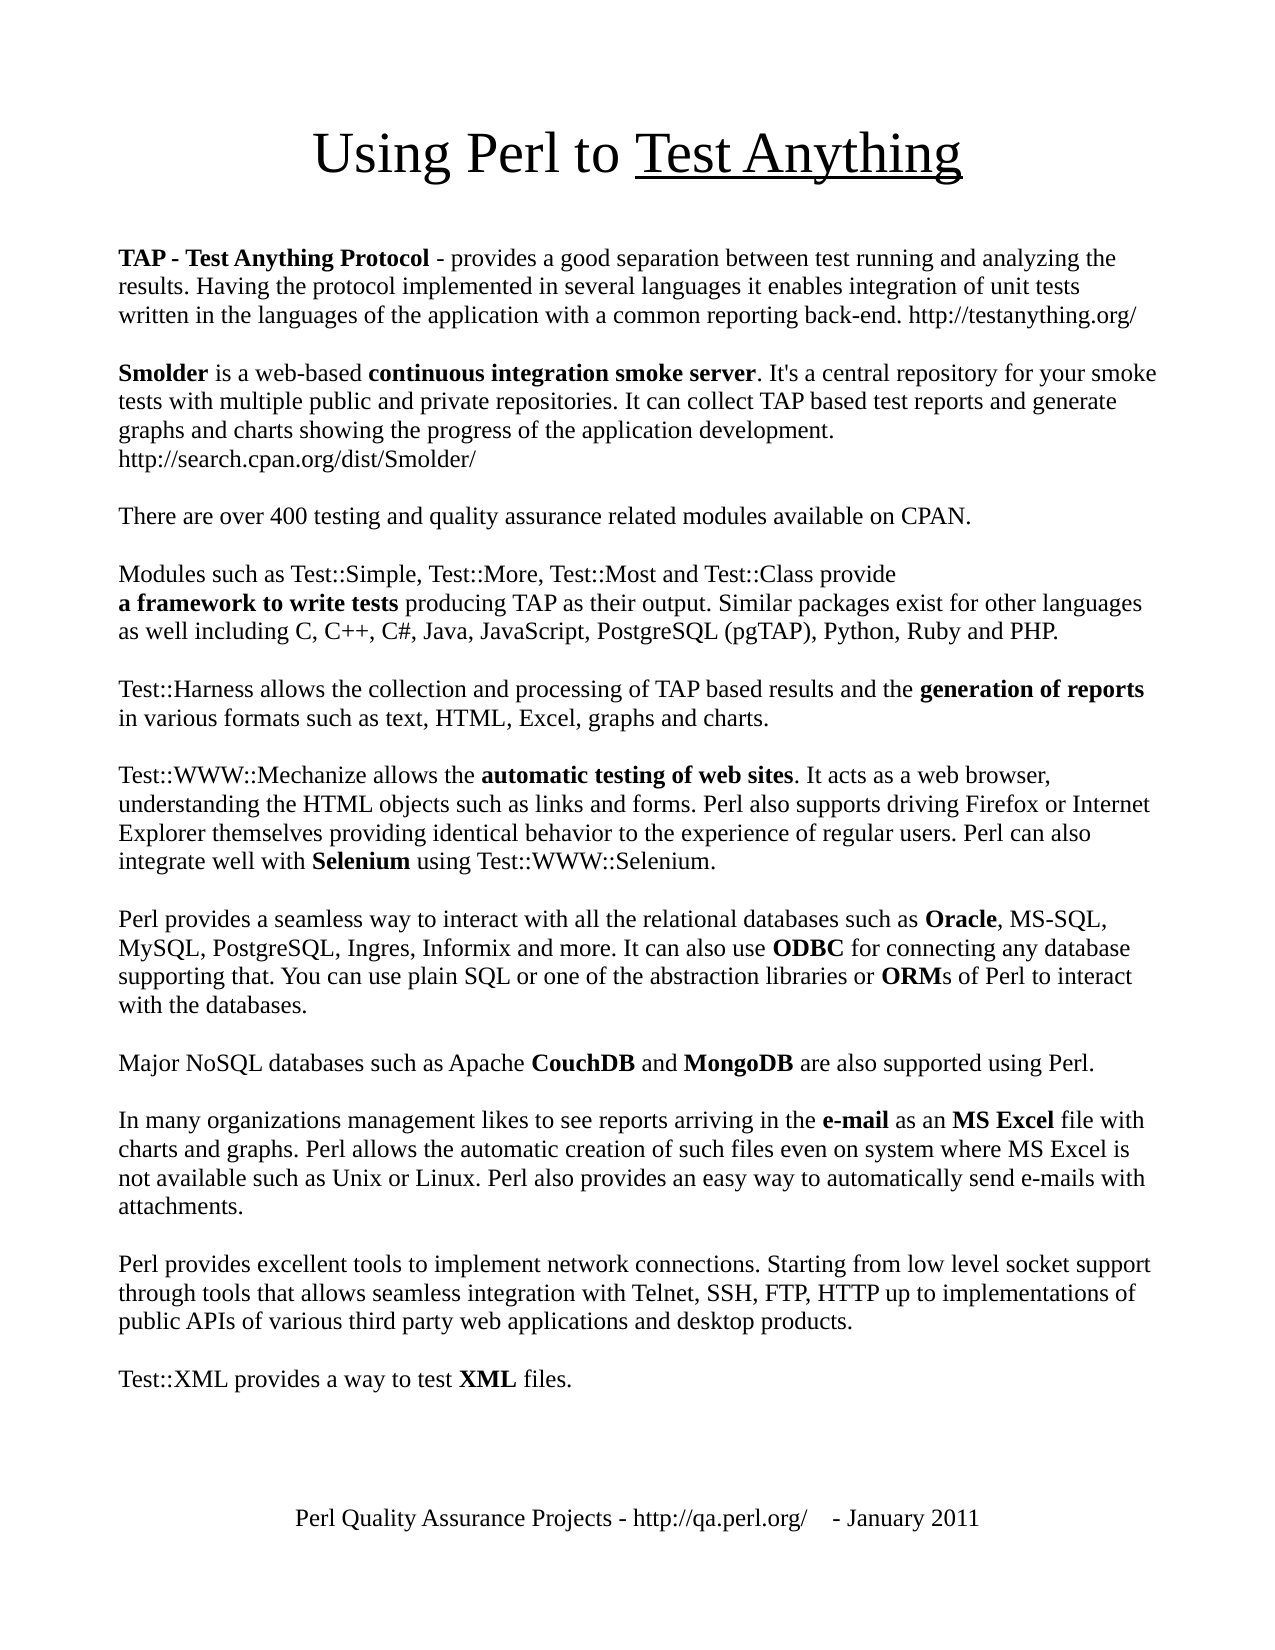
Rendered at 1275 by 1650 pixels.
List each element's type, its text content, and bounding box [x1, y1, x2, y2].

text In many organizations management likes to see reports arriving in the e-mail as an MS Excel file with charts and graphs. Perl allows the automatic creation of such files even on system where MS Excel is not available such as Unix or Linux. Perl also provides an easy way to automatically send e-mails with attachments. [118, 1105, 1157, 1220]
text Perl provides excellent tools to implement network connections. Starting from low level socket support through tools that allows seamless integration with Telnet, SSH, FTP, HTTP up to implementations of public APIs of various third party web applications and desktop products. [118, 1249, 1157, 1335]
text TAP - Test Anything Protocol - provides a good separation between test running and analyzing the results. Having the protocol implemented in several languages it enables integration of unit tests written in the languages of the application with a common reporting back-end. http://testanything.org/ [118, 243, 1157, 329]
text Test::WWW::Mechanize allows the automatic testing of web sites. It acts as a web browser, understanding the HTML objects such as links and forms. Perl also supports driving Firefox or Internet Explorer themselves providing identical behavior to the experience of regular users. Perl can also integrate well with Selenium using Test::WWW::Selenium. [118, 760, 1157, 875]
text Using Perl to Test Anything [118, 118, 1157, 185]
text There are over 400 testing and quality assurance related modules available on CPAN. [118, 501, 1157, 530]
text Major NoSQL databases such as Apache CouchDB and MongoDB are also supported using Perl. [118, 1048, 1157, 1076]
text Test::XML provides a way to test XML files. [118, 1364, 1157, 1393]
text Modules such as Test::Simple, Test::More, Test::Most and Test::Class provide a framework to write tests producing TAP as their output. Similar packages exist for other languages as well including C, C++, C#, Java, JavaScript, PostgreSQL (pgTAP), Python, Ruby and PHP. [118, 559, 1157, 645]
text Smolder is a web-based continuous integration smoke server. It's a central repository for your smoke tests with multiple public and private repositories. It can collect TAP based test reports and generate graphs and charts showing the progress of the application development. http://search.cpan.org/dist/Smolder/ [118, 358, 1157, 473]
text Test::Harness allows the collection and processing of TAP based results and the generation of reports in various formats such as text, HTML, Excel, graphs and charts. [118, 674, 1157, 731]
text Perl provides a seamless way to interact with all the relational databases such as Oracle, MS-SQL, MySQL, PostgreSQL, Ingres, Informix and more. It can also use ODBC for connecting any database supporting that. You can use plain SQL or one of the abstraction libraries or ORMs of Perl to interact with the databases. [118, 904, 1157, 1019]
